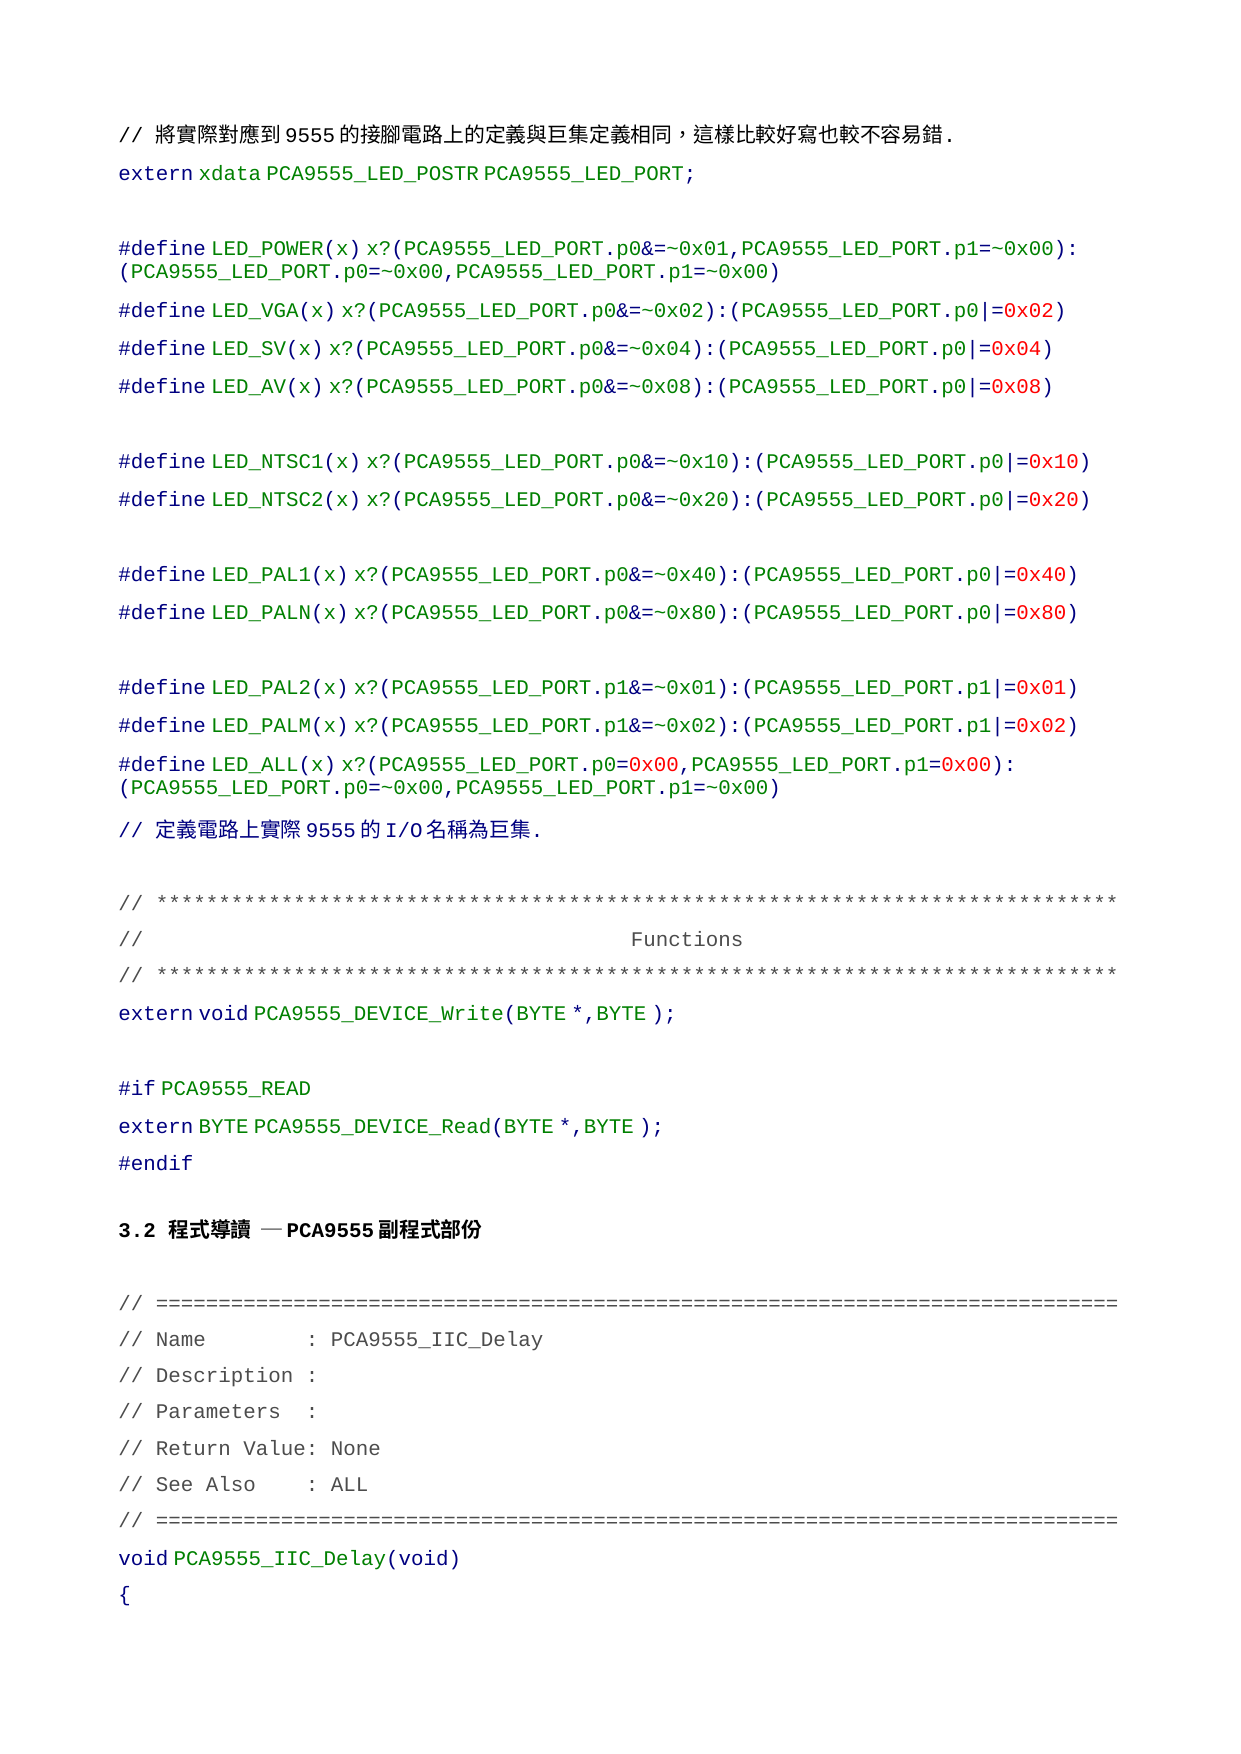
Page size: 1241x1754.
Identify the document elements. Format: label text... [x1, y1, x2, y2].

text // Name : PCA9555_IIC_Delay [118, 1329, 1122, 1353]
text #define LED_SV(x) x?(PCA9555_LED_PORT.p0&=~0x04):(PCA9555_LED_PORT.p0|=0x04) [118, 336, 1122, 362]
text extern xdata PCA9555_LED_POSTR PCA9555_LED_PORT; [118, 161, 1122, 187]
text // ============================================================================= [118, 1293, 1122, 1317]
text #define LED_PALN(x) x?(PCA9555_LED_PORT.p0&=~0x80):(PCA9555_LED_PORT.p0|=0x80) [118, 600, 1122, 626]
subtitle 3.2 程式導讀 ─ PCA9555副程式部份 [118, 1214, 1122, 1244]
text // Description : [118, 1365, 1122, 1389]
text // ============================================================================= [118, 1510, 1122, 1534]
text #define LED_PAL1(x) x?(PCA9555_LED_PORT.p0&=~0x40):(PCA9555_LED_PORT.p0|=0x40) [118, 562, 1122, 588]
text // ***************************************************************************** [118, 893, 1122, 916]
text #define LED_VGA(x) x?(PCA9555_LED_PORT.p0&=~0x02):(PCA9555_LED_PORT.p0|=0x02) [118, 298, 1122, 323]
text // Return Value: None [118, 1438, 1122, 1461]
text void PCA9555_IIC_Delay(void) [118, 1546, 1122, 1572]
text #define LED_PAL2(x) x?(PCA9555_LED_PORT.p1&=~0x01):(PCA9555_LED_PORT.p1|=0x01) [118, 675, 1122, 701]
text // 定義電路上實際9555的I/O名稱為巨集. [118, 813, 1122, 844]
text #define LED_NTSC1(x) x?(PCA9555_LED_PORT.p0&=~0x10):(PCA9555_LED_PORT.p0|=0x10) [118, 449, 1122, 475]
text extern void PCA9555_DEVICE_Write(BYTE *,BYTE ); [118, 1001, 1122, 1027]
text extern BYTE PCA9555_DEVICE_Read(BYTE *,BYTE ); [118, 1114, 1122, 1140]
text // ***************************************************************************** [118, 965, 1122, 989]
text // Functions [118, 929, 1122, 953]
text #define LED_NTSC2(x) x?(PCA9555_LED_PORT.p0&=~0x20):(PCA9555_LED_PORT.p0|=0x20) [118, 487, 1122, 513]
text // 將實際對應到9555的接腳電路上的定義與巨集定義相同，這樣比較好寫也較不容易錯. [118, 118, 1122, 148]
text #define LED_ALL(x) x?(PCA9555_LED_PORT.p0=0x00,PCA9555_LED_PORT.p1=0x00):(PCA9555_LED_PORT.p0=~0x00,PCA9555_LED_PORT.p1=~0x00) [118, 751, 1122, 801]
text #define LED_AV(x) x?(PCA9555_LED_PORT.p0&=~0x08):(PCA9555_LED_PORT.p0|=0x08) [118, 374, 1122, 400]
text { [118, 1584, 1122, 1608]
text // See Also : ALL [118, 1474, 1122, 1497]
text #if PCA9555_READ [118, 1076, 1122, 1102]
text // Parameters : [118, 1402, 1122, 1425]
text #define LED_PALM(x) x?(PCA9555_LED_PORT.p1&=~0x02):(PCA9555_LED_PORT.p1|=0x02) [118, 713, 1122, 739]
text #endif [118, 1152, 1122, 1176]
text #define LED_POWER(x) x?(PCA9555_LED_PORT.p0&=~0x01,PCA9555_LED_PORT.p1=~0x00):(PCA9555_LED_PORT.p0=~0x00,PCA9555_LED_PORT.p1=~0x00) [118, 236, 1122, 285]
